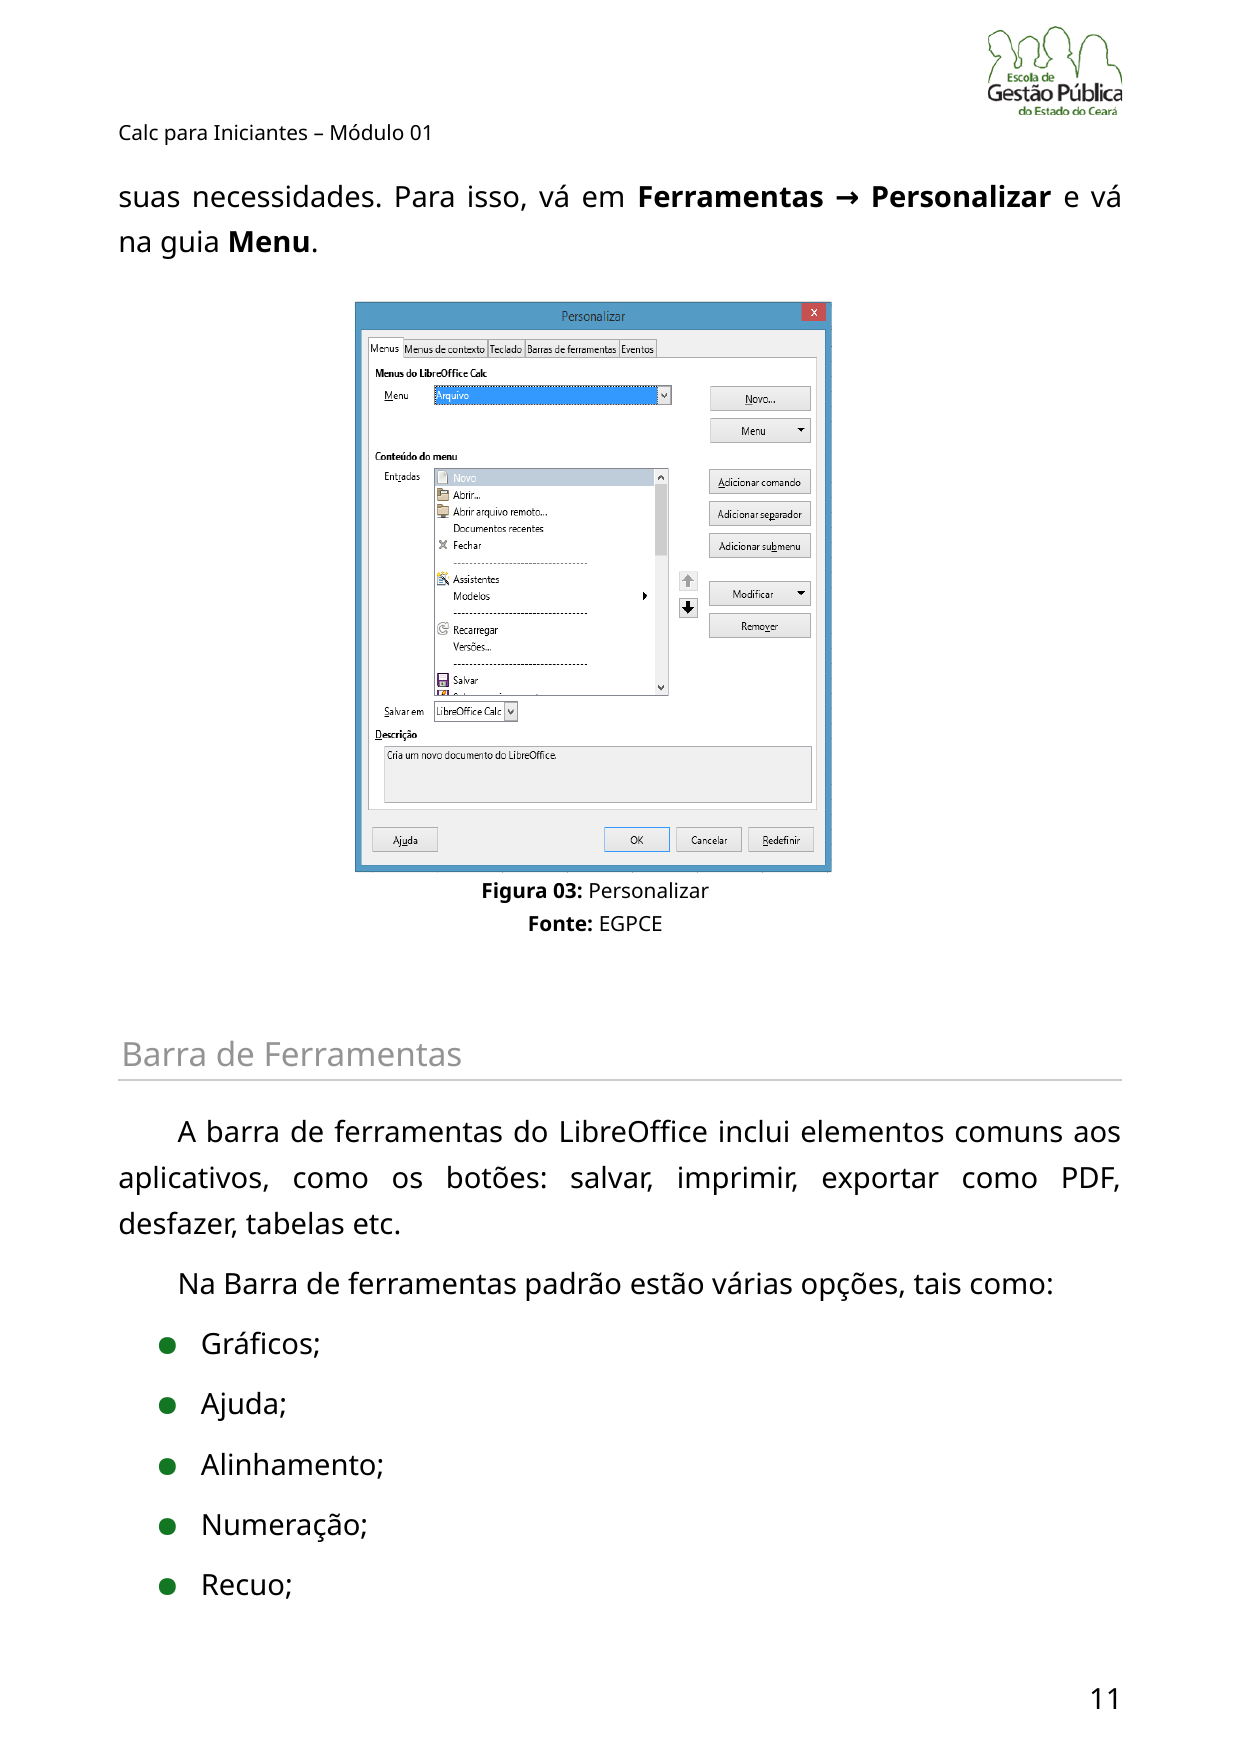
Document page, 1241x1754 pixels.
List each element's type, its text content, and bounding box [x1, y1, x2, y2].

text A barra de ferramentas do LibreOffice inclui elementos comuns aos aplicativos, como os botões: salvar, imprimir, exportar como PDF, desfazer, tabelas etc. [118, 1112, 1122, 1243]
list Ajuda; [156, 1384, 1122, 1423]
picture [354, 301, 832, 873]
subtitle Barra de Ferramentas [118, 1028, 1122, 1079]
text suas necessidades. Para isso, vá em Ferramentas → Personalizar e vá na guia Menu. [118, 176, 1122, 261]
list Alinhamento; [156, 1444, 1122, 1483]
list Gráficos; [156, 1323, 1122, 1363]
text Na Barra de ferramentas padrão estão várias opções, tais como: [118, 1263, 1122, 1303]
picture [118, 26, 1123, 115]
list Numeração; [156, 1504, 1122, 1544]
text Figura 03: Personalizar Fonte: EGPCE [346, 319, 844, 937]
list Recuo; [156, 1564, 1122, 1604]
